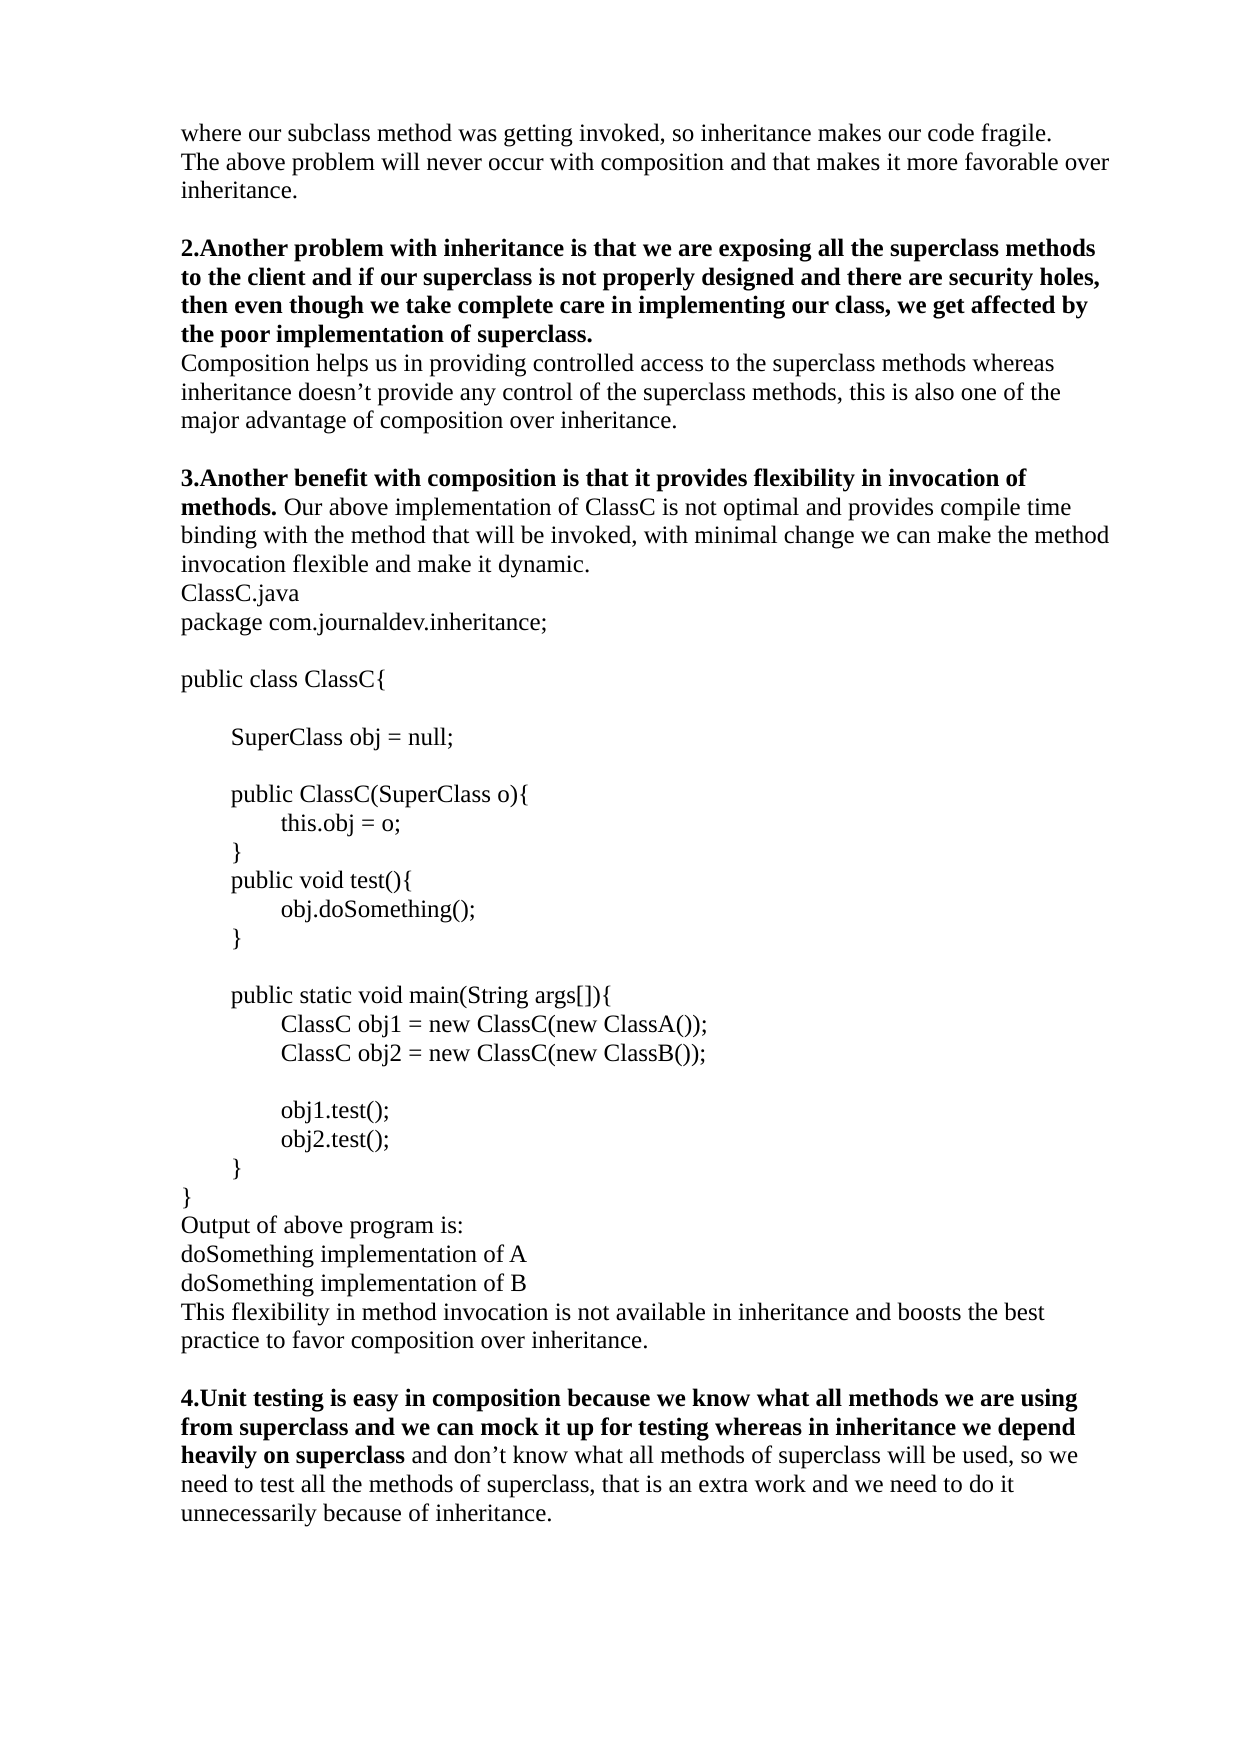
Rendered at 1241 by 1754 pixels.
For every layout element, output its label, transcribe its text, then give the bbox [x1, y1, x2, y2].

list Another benefit with composition is that it provides flexibility in invocation of methods. Our above implementation of ClassC is not optimal and provides compile time binding with the method that will be invoked, with minimal change we can make the method invocation flexible and make it dynamic. [118, 463, 1122, 578]
list package com.journaldev.inheritance; [118, 607, 1122, 636]
list } [118, 1182, 1122, 1211]
list Unit testing is easy in composition because we know what all methods we are using from superclass and we can mock it up for testing whereas in inheritance we depend heavily on superclass and don’t know what all methods of superclass will be used, so we need to test all the methods of superclass, that is an extra work and we need to do it unnecessarily because of inheritance. [118, 1383, 1122, 1527]
list Output of above program is: [118, 1211, 1122, 1239]
list ClassC obj2 = new ClassC(new ClassB()); [118, 1038, 1122, 1067]
list doSomething implementation of B [118, 1268, 1122, 1297]
list this.obj = o; [118, 808, 1122, 837]
list obj.doSomething(); [118, 894, 1122, 923]
list } [118, 837, 1122, 866]
list SuperClass obj = null; [118, 722, 1122, 751]
list This flexibility in method invocation is not available in inheritance and boosts the best practice to favor composition over inheritance. [118, 1297, 1122, 1354]
list ClassC.java [118, 578, 1122, 607]
list public static void main(String args[]){ [118, 981, 1122, 1009]
list public class ClassC{ [118, 664, 1122, 693]
list } [118, 923, 1122, 952]
list Another problem with inheritance is that we are exposing all the superclass methods to the client and if our superclass is not properly designed and there are security holes, then even though we take complete care in implementing our class, we get affected by the poor implementation of superclass. Composition helps us in providing controlled access to the superclass methods whereas inheritance doesn’t provide any control of the superclass methods, this is also one of the major advantage of composition over inheritance. [118, 233, 1122, 434]
list where our subclass method was getting invoked, so inheritance makes our code fragile. [118, 118, 1122, 147]
list obj2.test(); [118, 1124, 1122, 1153]
list public void test(){ [118, 866, 1122, 894]
list obj1.test(); [118, 1096, 1122, 1124]
list The above problem will never occur with composition and that makes it more favorable over inheritance. [118, 147, 1122, 204]
list ClassC obj1 = new ClassC(new ClassA()); [118, 1009, 1122, 1038]
list doSomething implementation of A [118, 1239, 1122, 1268]
list } [118, 1153, 1122, 1182]
list public ClassC(SuperClass o){ [118, 779, 1122, 808]
